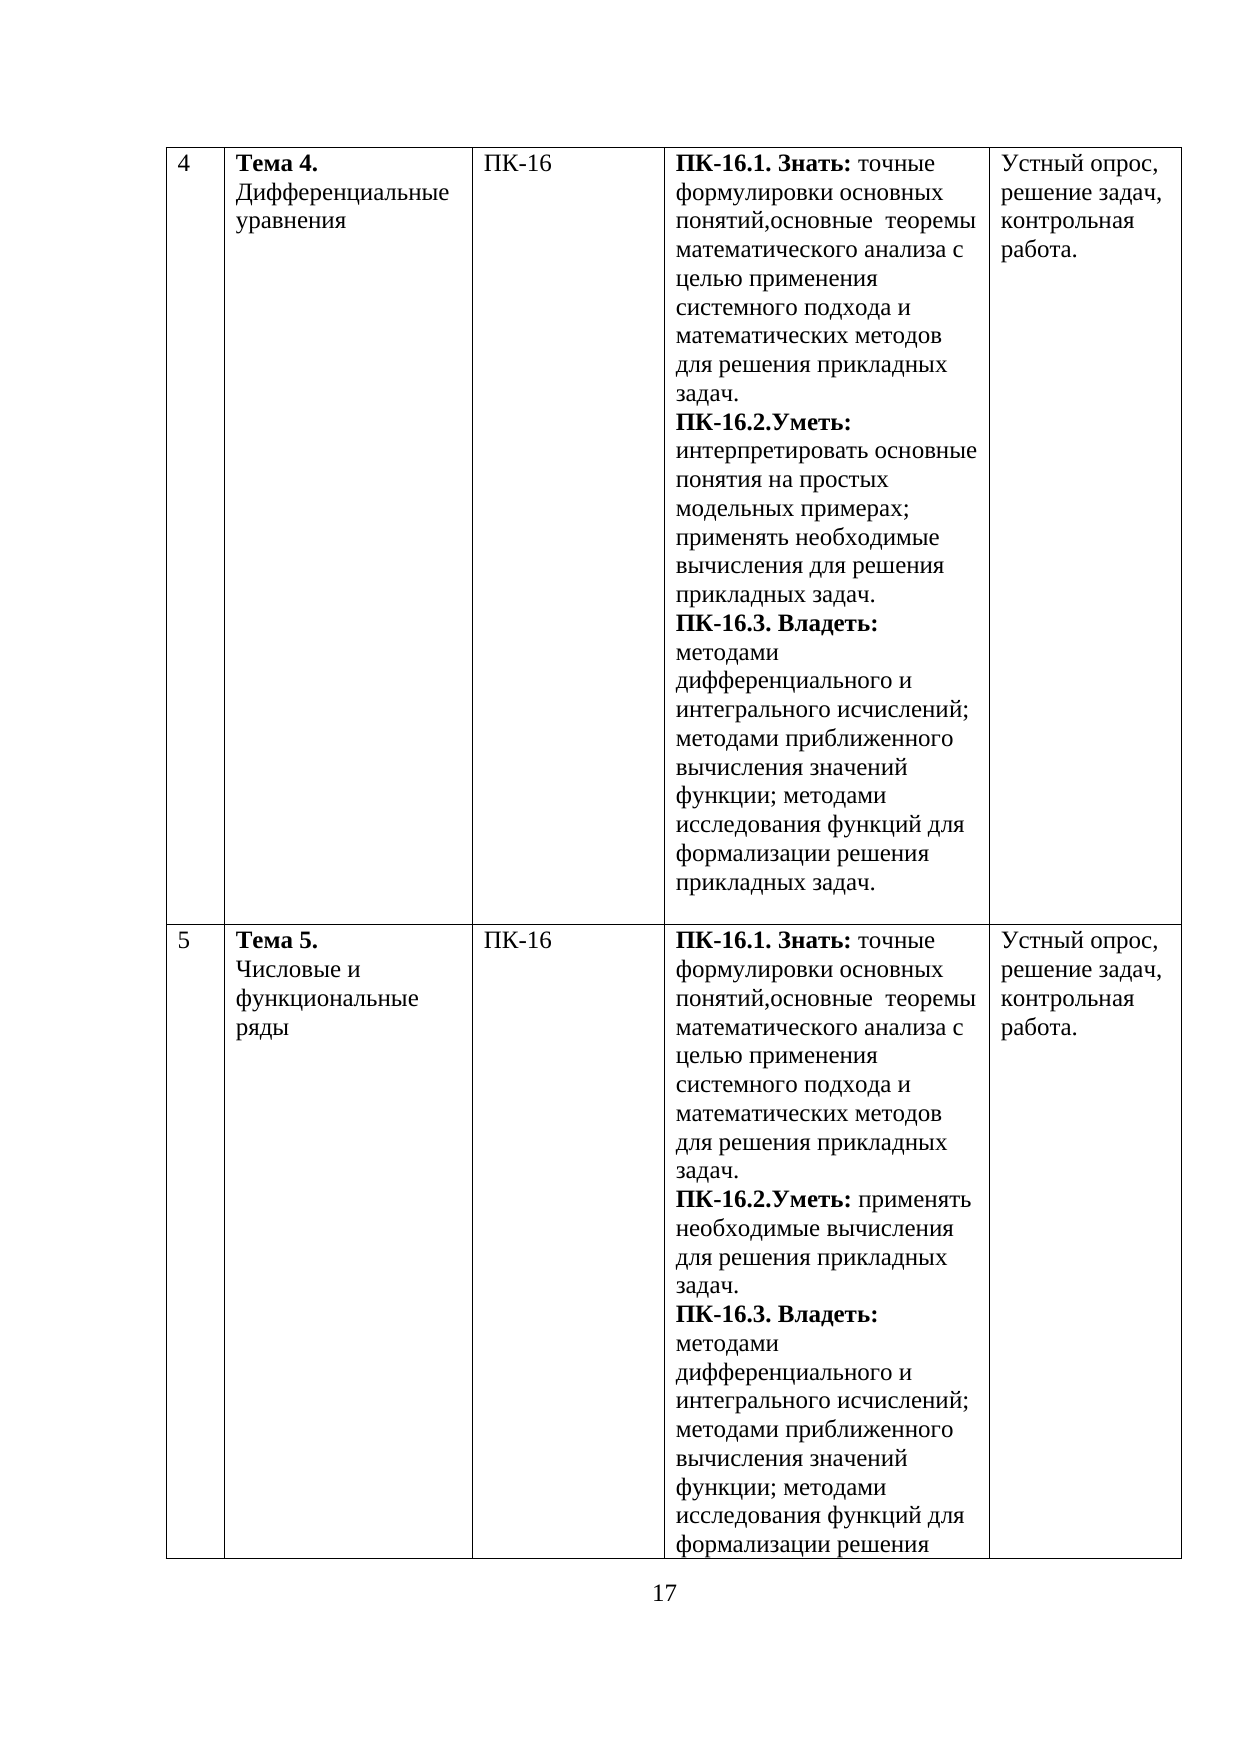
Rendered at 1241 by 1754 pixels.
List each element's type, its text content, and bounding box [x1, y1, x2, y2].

table_cell ПК-16 [473, 925, 664, 1558]
table_cell Устный опрос, решение задач, контрольная работа. [990, 925, 1181, 1558]
table_cell 5 [167, 925, 224, 1558]
table_cell ПК-16 [473, 148, 664, 924]
table_cell ПК-16.1. Знать: точные формулировки основных понятий,основные теоремы математического анализа с целью применения системного подхода и математических методов для решения прикладных задач. ПК-16.2.Уметь: применять необходимые вычисления для решения прикладных задач. ПК-16.3. Владеть: методами дифференциального и интегрального исчислений; методами приближенного вычисления значений функции; методами исследования функций для формализации решения [665, 925, 989, 1558]
table_cell Тема 5. Числовые и функциональные ряды [225, 925, 472, 1558]
table_cell ПК-16.1. Знать: точные формулировки основных понятий,основные теоремы математического анализа с целью применения системного подхода и математических методов для решения прикладных задач. ПК-16.2.Уметь: интерпретировать основные понятия на простых модельных примерах; применять необходимые вычисления для решения прикладных задач. ПК-16.3. Владеть: методами дифференциального и интегрального исчислений; методами приближенного вычисления значений функции; методами исследования функций для формализации решения прикладных задач. [665, 148, 751, 924]
table_cell Тема 4. Дифференциальные уравнения [225, 148, 472, 924]
table_cell Устный опрос, решение задач, контрольная работа. [990, 148, 1181, 924]
table_cell 4 [167, 148, 224, 924]
